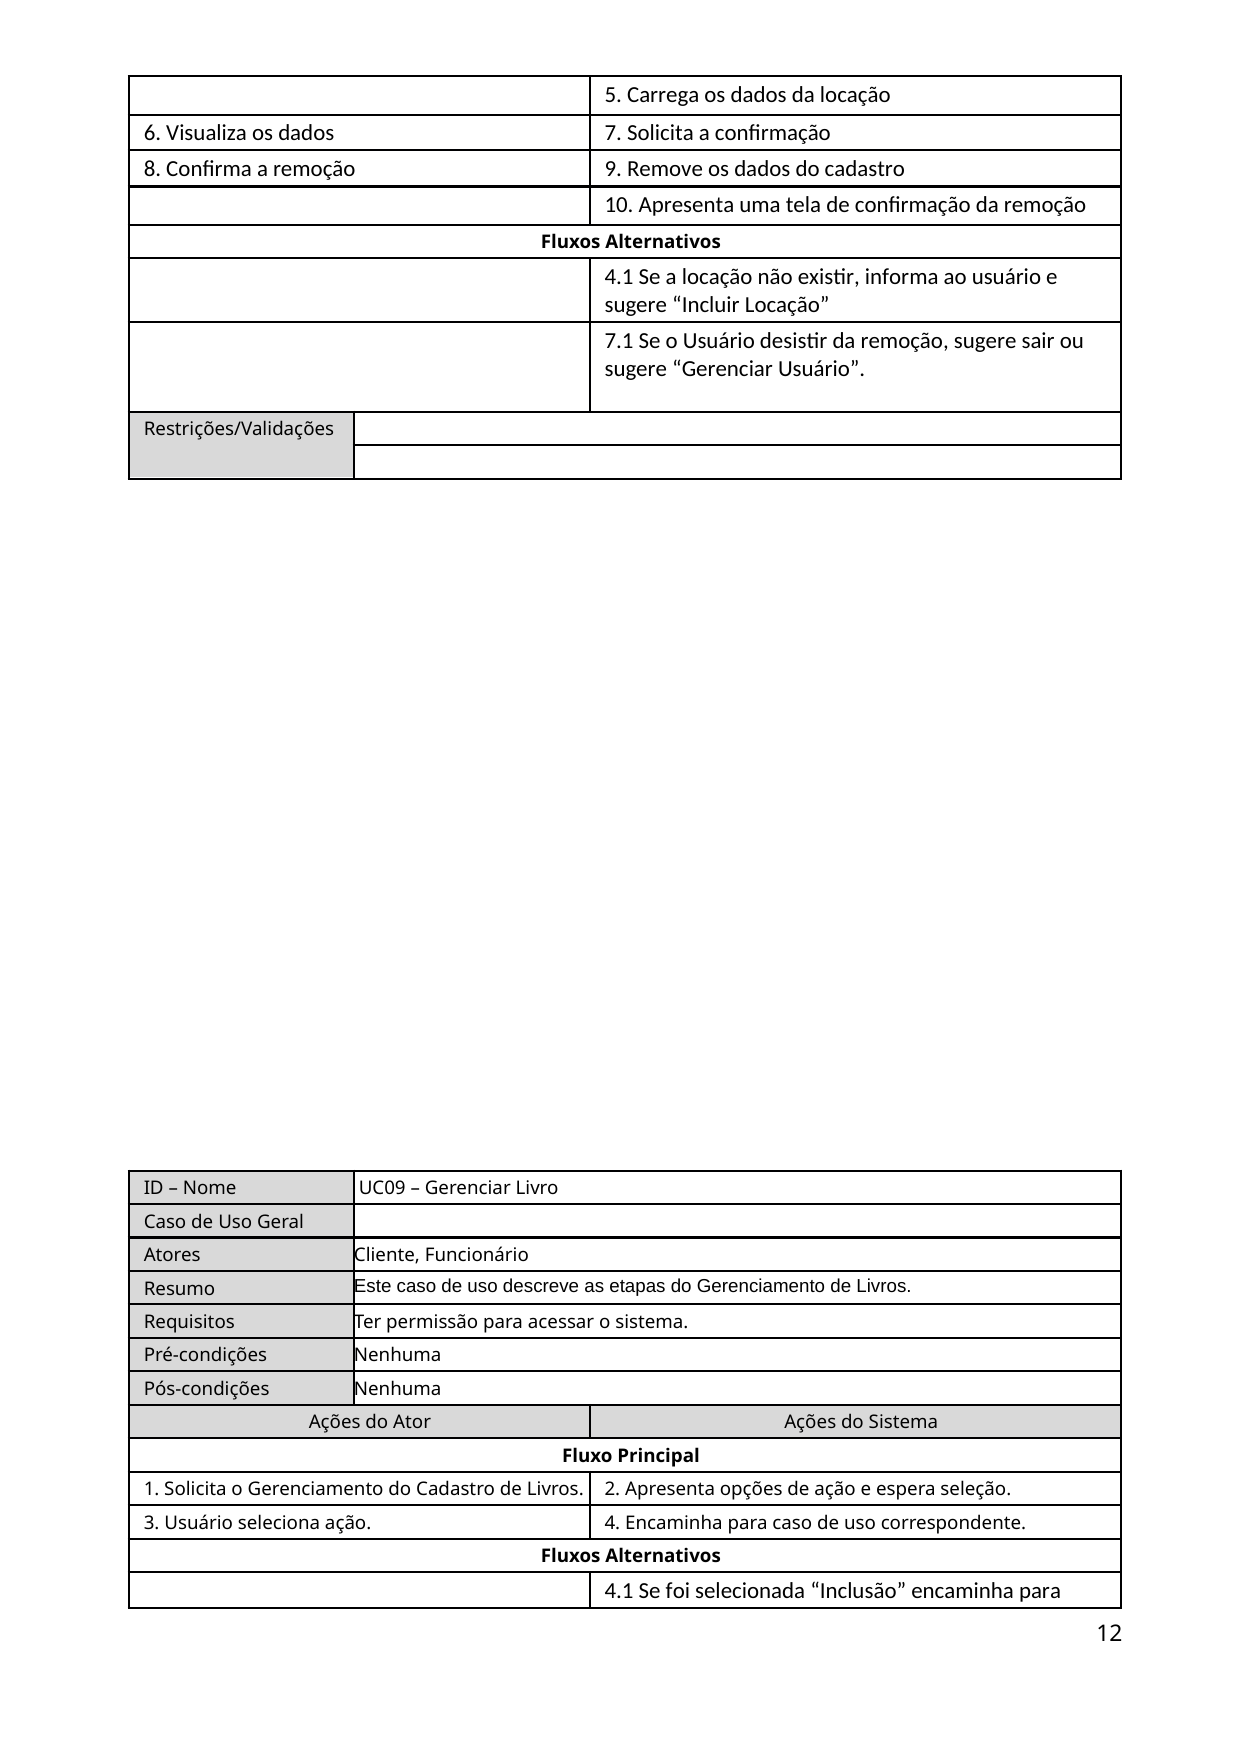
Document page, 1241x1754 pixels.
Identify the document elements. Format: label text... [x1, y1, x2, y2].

table_cell Nenhuma [355, 1372, 1120, 1404]
table_cell Requisitos [130, 1305, 353, 1337]
table_cell [130, 323, 589, 411]
table_cell 3. Usuário seleciona ação. [130, 1506, 589, 1537]
table_cell 7.1 Se o Usuário desistir da remoção, sugere sair ou sugere “Gerenciar Usuário”. [591, 323, 1120, 411]
table_cell Fluxos Alternativos [130, 226, 1120, 257]
table_cell [130, 77, 589, 113]
table_cell [355, 413, 1120, 444]
table_cell 8. Confirma a remoção [130, 151, 589, 185]
table_cell 1. Solicita o Gerenciamento do Cadastro de Livros. [130, 1473, 589, 1504]
table_cell 10. Apresenta uma tela de confirmação da remoção [591, 188, 1120, 224]
table_cell Caso de Uso Geral [130, 1205, 353, 1236]
table_cell Ações do Sistema [591, 1406, 1120, 1437]
table_cell [130, 188, 589, 224]
table_cell 9. Remove os dados do cadastro [591, 151, 1120, 185]
table_cell [130, 1573, 589, 1607]
table_cell Este caso de uso descreve as etapas do Gerenciamento de Livros. [355, 1272, 1120, 1303]
table_cell Cliente, Funcionário [355, 1239, 1120, 1270]
table_cell Ações do Ator [130, 1406, 589, 1437]
table_cell 5. Carrega os dados da locação [591, 77, 1120, 113]
table_cell 6. Visualiza os dados [130, 116, 589, 149]
table_cell [355, 1205, 1120, 1236]
table_cell Pré-condições [130, 1339, 353, 1370]
table_cell 7. Solicita a confirmação [591, 116, 1120, 149]
table_cell Restrições/Validações [130, 413, 353, 477]
table_cell Nenhuma [355, 1339, 1120, 1370]
table_cell [130, 259, 589, 321]
table_cell Pós-condições [130, 1372, 353, 1404]
table_cell 2. Apresenta opções de ação e espera seleção. [591, 1473, 1120, 1504]
table_cell Fluxo Principal [130, 1439, 1120, 1471]
table_cell Ter permissão para acessar o sistema. [355, 1305, 1120, 1337]
table_cell Resumo [130, 1272, 353, 1303]
table_cell [355, 446, 1120, 477]
table_cell 4. Encaminha para caso de uso correspondente. [591, 1506, 1120, 1537]
table_cell 4.1 Se foi selecionada “Inclusão” encaminha para [591, 1573, 1120, 1607]
table_cell Fluxos Alternativos [130, 1540, 1120, 1571]
table_cell 4.1 Se a locação não existir, informa ao usuário e sugere “Incluir Locação” [591, 259, 1120, 321]
table_header UC09 – Gerenciar Livro [355, 1172, 1120, 1203]
table_cell Atores [130, 1239, 353, 1270]
table_header ID – Nome [130, 1172, 353, 1203]
